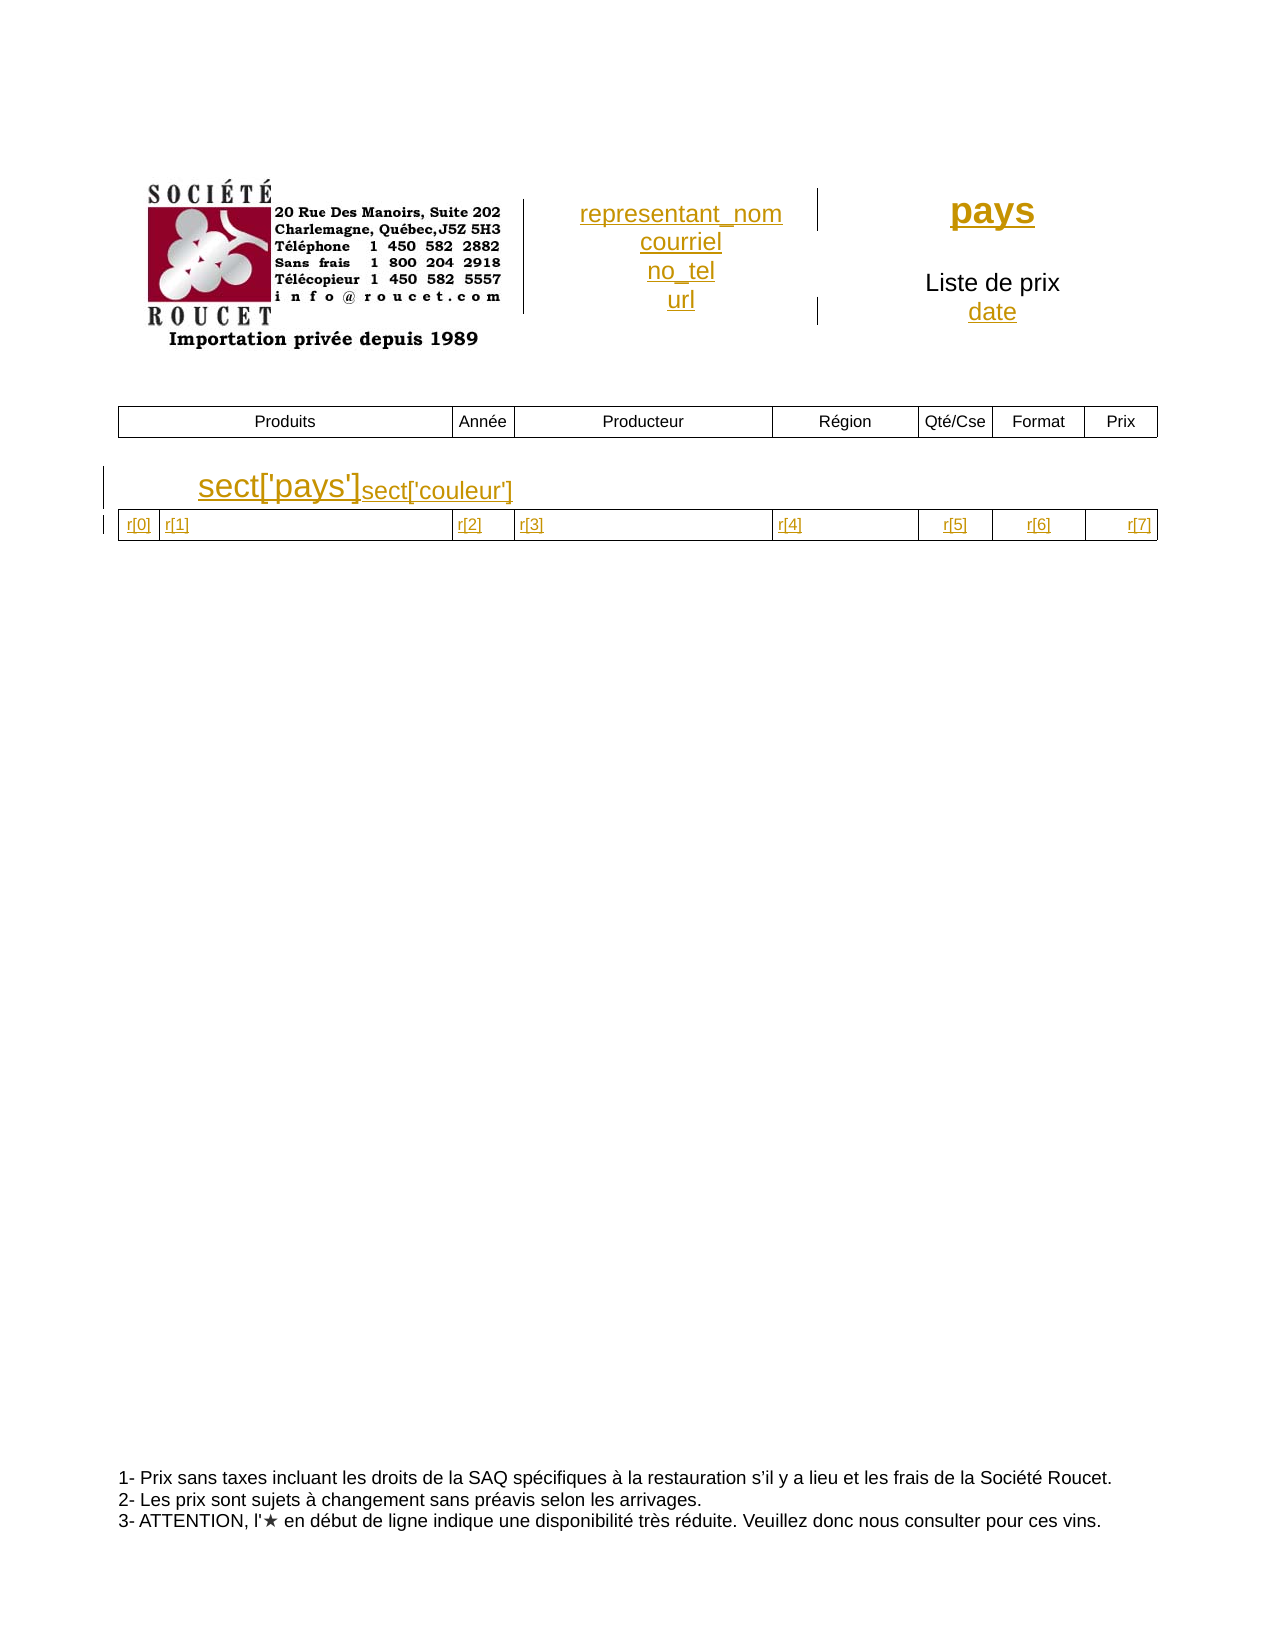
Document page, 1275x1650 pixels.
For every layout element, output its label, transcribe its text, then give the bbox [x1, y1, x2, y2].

table_header Qté/Cse [919, 407, 992, 437]
table_header r[3] [515, 510, 772, 540]
table_header Prix [1085, 407, 1157, 437]
table_header r[2] [453, 510, 514, 540]
table_header r[1] [160, 510, 452, 540]
table_header Année [453, 407, 514, 437]
table_cell courriel [538, 227, 824, 256]
table_header sect['couleur'] [361, 466, 536, 504]
table_cell Liste de prix [832, 268, 1153, 297]
table_cell url [538, 285, 824, 313]
table_header r[7] [1086, 510, 1157, 540]
table_cell date [832, 297, 1153, 325]
table_header sect['pays'] [198, 466, 361, 499]
table_header representant_nom [538, 199, 817, 227]
table_header r[6] [993, 510, 1085, 540]
picture [143, 177, 505, 352]
table_header r[5] [919, 510, 992, 540]
table_cell no_tel [538, 256, 824, 285]
table_header Produits [119, 407, 452, 437]
table_header Producteur [515, 407, 772, 437]
table_header Région [773, 407, 918, 437]
table_header r[4] [773, 510, 918, 540]
table_header r[0] [119, 510, 159, 540]
table_header pays [832, 188, 1153, 268]
table_header Format [993, 407, 1084, 437]
